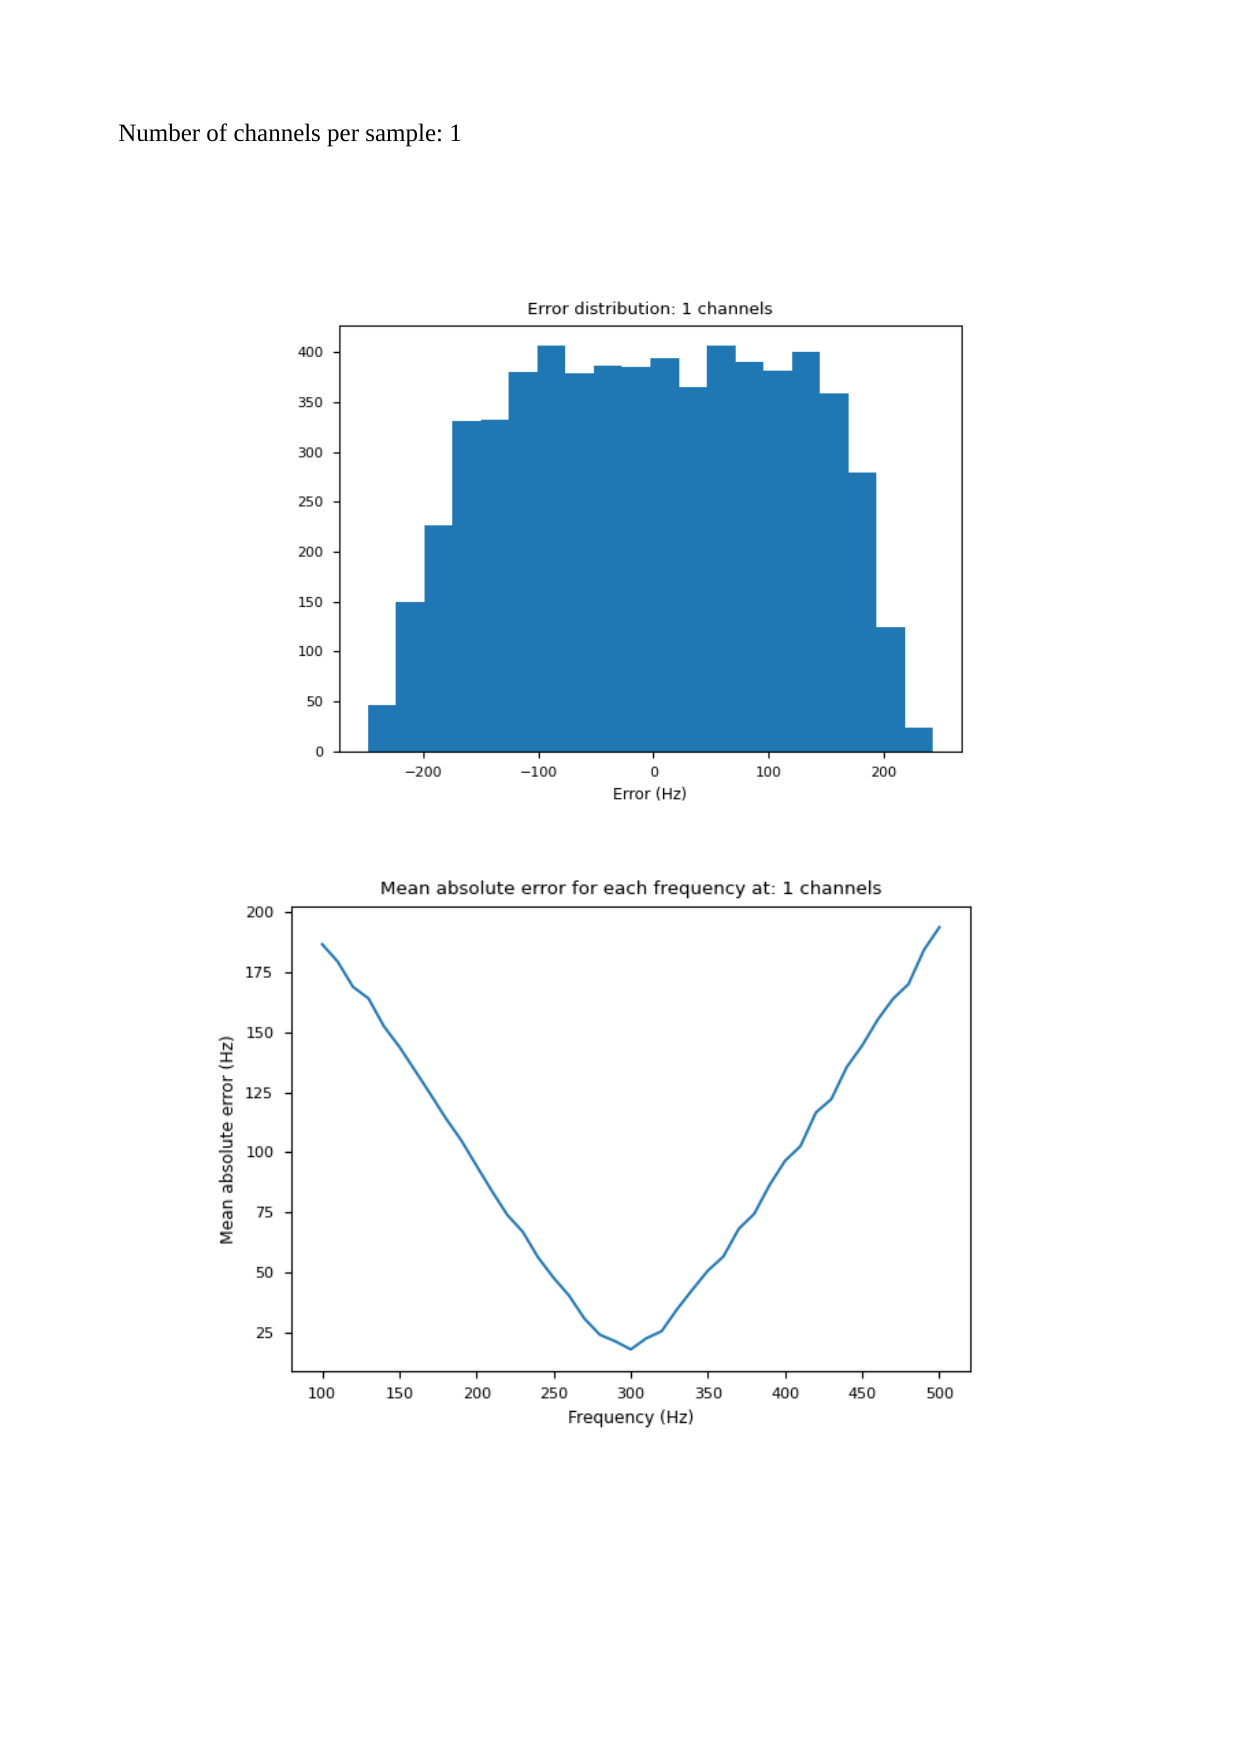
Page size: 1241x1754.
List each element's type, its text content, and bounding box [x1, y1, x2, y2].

picture [239, 259, 1042, 812]
text Number of channels per sample: 1 [118, 118, 1122, 147]
picture [182, 835, 1058, 1437]
